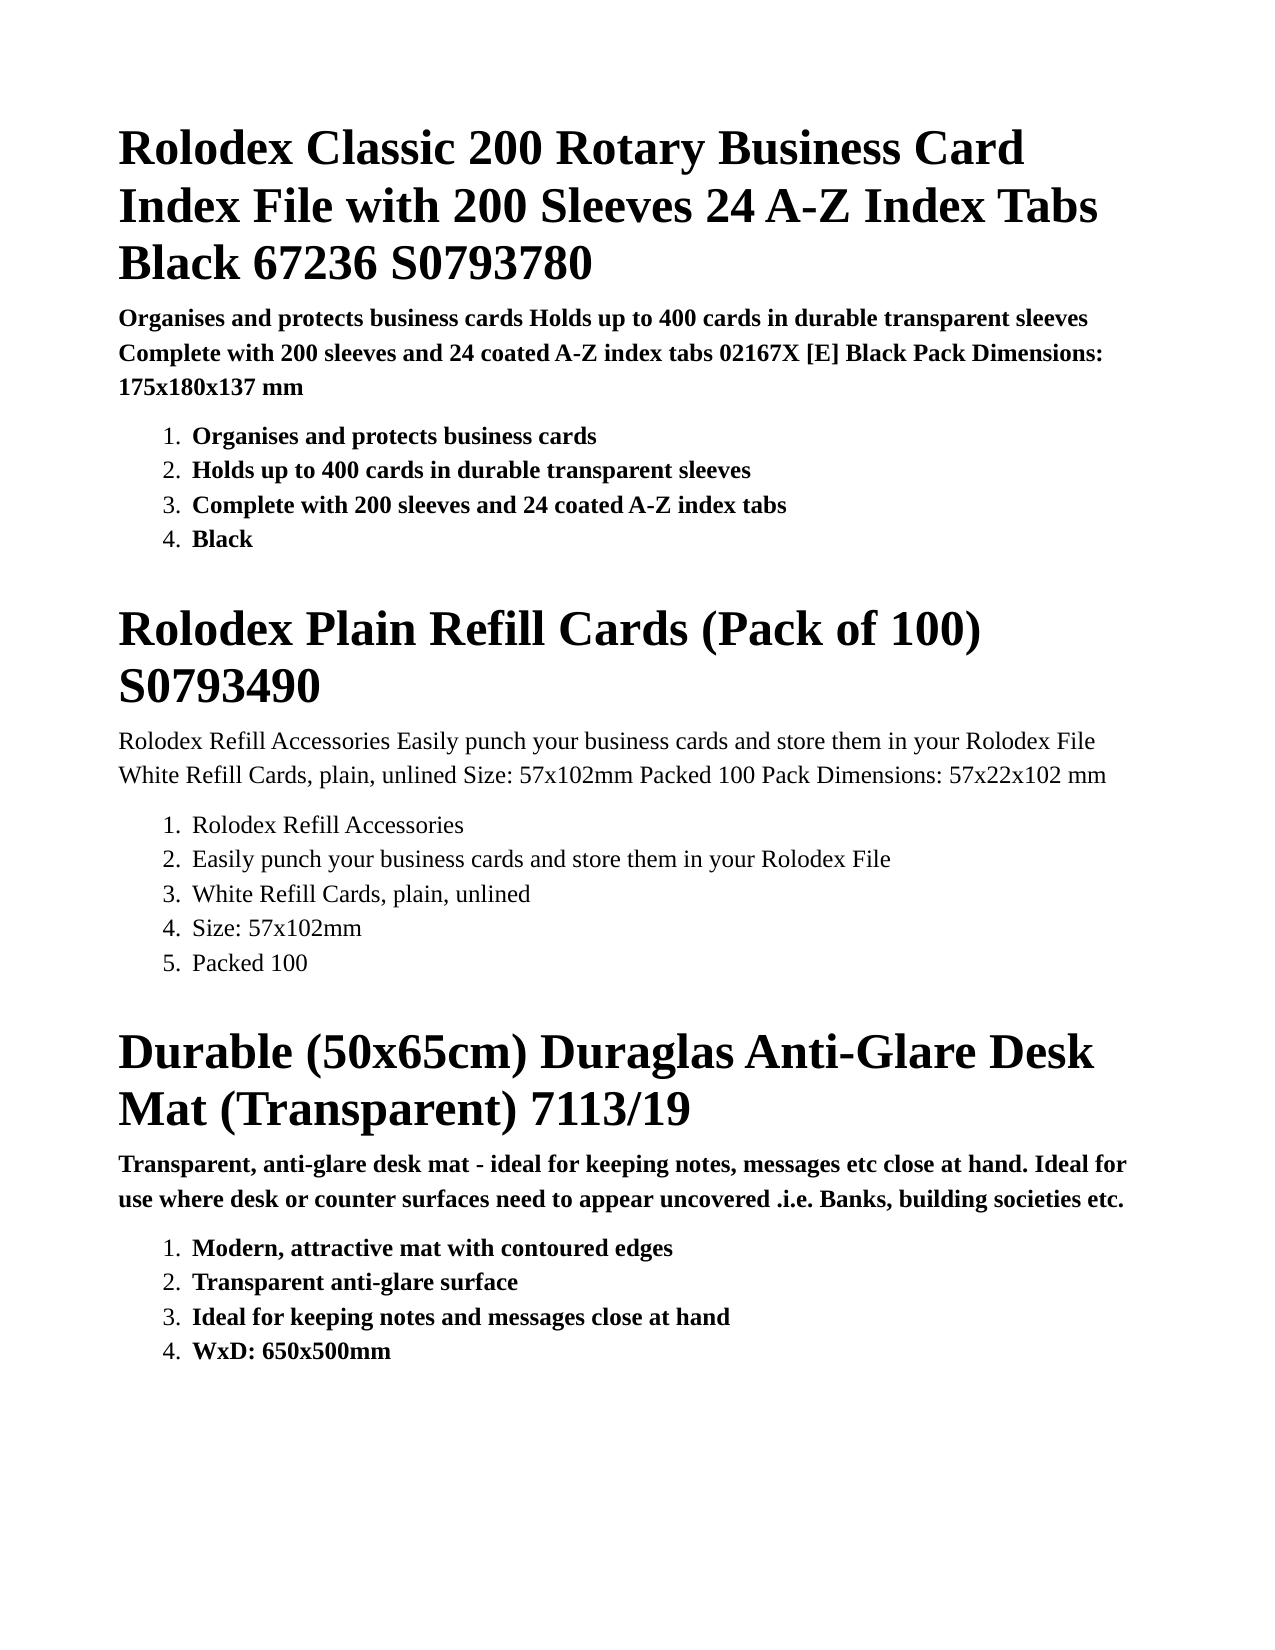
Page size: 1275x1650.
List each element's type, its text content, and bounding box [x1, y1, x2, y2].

list Complete with 200 sleeves and 24 coated A-Z index tabs [162, 490, 1157, 519]
text Rolodex Refill Accessories Easily punch your business cards and store them in your Rolodex File White Refill Cards, plain, unlined Size: 57x102mm Packed 100 Pack Dimensions: 57x22x102 mm [118, 726, 1157, 789]
list Holds up to 400 cards in durable transparent sleeves [162, 456, 1157, 484]
list Organises and protects business cards [162, 421, 1157, 450]
list Transparent anti-glare surface [162, 1267, 1157, 1296]
list Ideal for keeping notes and messages close at hand [162, 1302, 1157, 1330]
subtitle Rolodex Plain Refill Cards (Pack of 100) S0793490 [118, 599, 1157, 714]
text Organises and protects business cards Holds up to 400 cards in durable transparent sleeves Complete with 200 sleeves and 24 coated A-Z index tabs 02167X [E] Black Pack Dimensions: 175x180x137 mm [118, 303, 1157, 401]
list Easily punch your business cards and store them in your Rolodex File [162, 844, 1157, 873]
text Transparent, anti-glare desk mat - ideal for keeping notes, messages etc close at hand. Ideal for use where desk or counter surfaces need to appear uncovered .i.e. Banks, building societies etc. [118, 1149, 1157, 1212]
subtitle Durable (50x65cm) Duraglas Anti-Glare Desk Mat (Transparent) 7113/19 [118, 1022, 1157, 1137]
list Size: 57x102mm [162, 913, 1157, 942]
list WxD: 650x500mm [162, 1336, 1157, 1365]
subtitle Rolodex Classic 200 Rotary Business Card Index File with 200 Sleeves 24 A-Z Index Tabs Black 67236 S0793780 [118, 118, 1157, 291]
list Rolodex Refill Accessories [162, 810, 1157, 838]
list White Refill Cards, plain, unlined [162, 879, 1157, 907]
list Packed 100 [162, 948, 1157, 976]
list Black [162, 524, 1157, 553]
list Modern, attractive mat with contoured edges [162, 1233, 1157, 1261]
